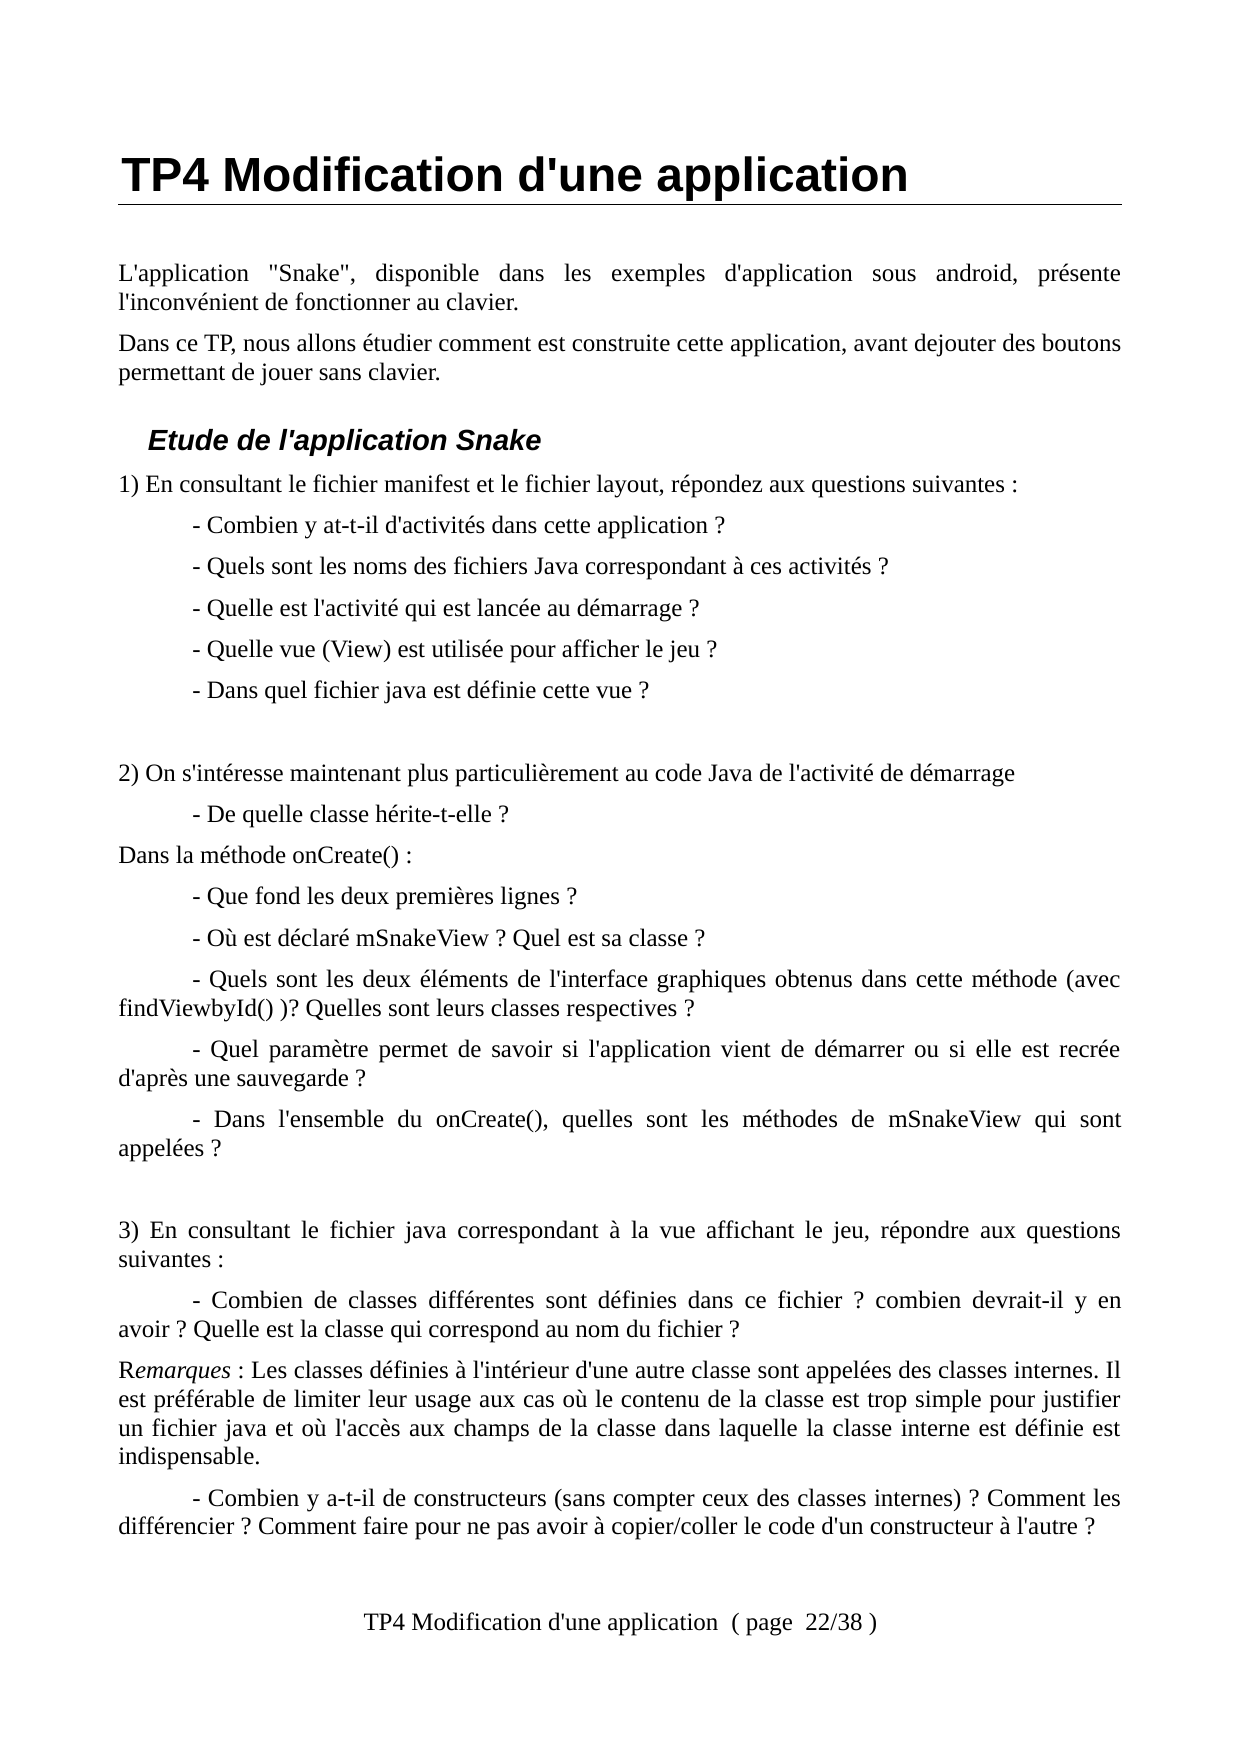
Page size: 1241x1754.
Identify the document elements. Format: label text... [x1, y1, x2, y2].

text Dans ce TP, nous allons étudier comment est construite cette application, avant dejouter des boutons permettant de jouer sans clavier. [118, 328, 1122, 385]
subtitle TP4 Modification d'une application [118, 143, 1122, 204]
text - Combien y a-t-il de constructeurs (sans compter ceux des classes internes) ? Comment les différencier ? Comment faire pour ne pas avoir à copier/coller le code d'un constructeur à l'autre ? [118, 1483, 1122, 1540]
text - Quel paramètre permet de savoir si l'application vient de démarrer ou si elle est recrée d'après une sauvegarde ? [118, 1034, 1122, 1091]
text - Dans l'ensemble du onCreate(), quelles sont les méthodes de mSnakeView qui sont appelées ? [118, 1104, 1122, 1161]
text - Que fond les deux premières lignes ? [118, 881, 1122, 910]
text - Quelle est l'activité qui est lancée au démarrage ? [118, 593, 1122, 621]
text Remarques : Les classes définies à l'intérieur d'une autre classe sont appelées des classes internes. Il est préférable de limiter leur usage aux cas où le contenu de la classe est trop simple pour justifier un fichier java et où l'accès aux champs de la classe dans laquelle la classe interne est définie est indispensable. [118, 1355, 1122, 1470]
text - Dans quel fichier java est définie cette vue ? [118, 675, 1122, 704]
text L'application "Snake", disponible dans les exemples d'application sous android, présente l'inconvénient de fonctionner au clavier. [118, 258, 1122, 315]
text - Quels sont les deux éléments de l'interface graphiques obtenus dans cette méthode (avec findViewbyId() )? Quelles sont leurs classes respectives ? [118, 964, 1122, 1021]
text - Quels sont les noms des fichiers Java correspondant à ces activités ? [118, 551, 1122, 580]
text 2) On s'intéresse maintenant plus particulièrement au code Java de l'activité de démarrage [118, 758, 1122, 786]
subtitle Etude de l'application Snake [118, 423, 1122, 456]
text - Quelle vue (View) est utilisée pour afficher le jeu ? [118, 634, 1122, 663]
text 3) En consultant le fichier java correspondant à la vue affichant le jeu, répondre aux questions suivantes : [118, 1215, 1122, 1273]
text 1) En consultant le fichier manifest et le fichier layout, répondez aux questions suivantes : [118, 469, 1122, 498]
text - De quelle classe hérite-t-elle ? [118, 799, 1122, 828]
text - Combien y at-t-il d'activités dans cette application ? [118, 510, 1122, 539]
text Dans la méthode onCreate() : [118, 840, 1122, 869]
text - Combien de classes différentes sont définies dans ce fichier ? combien devrait-il y en avoir ? Quelle est la classe qui correspond au nom du fichier ? [118, 1285, 1122, 1343]
text - Où est déclaré mSnakeView ? Quel est sa classe ? [118, 923, 1122, 951]
